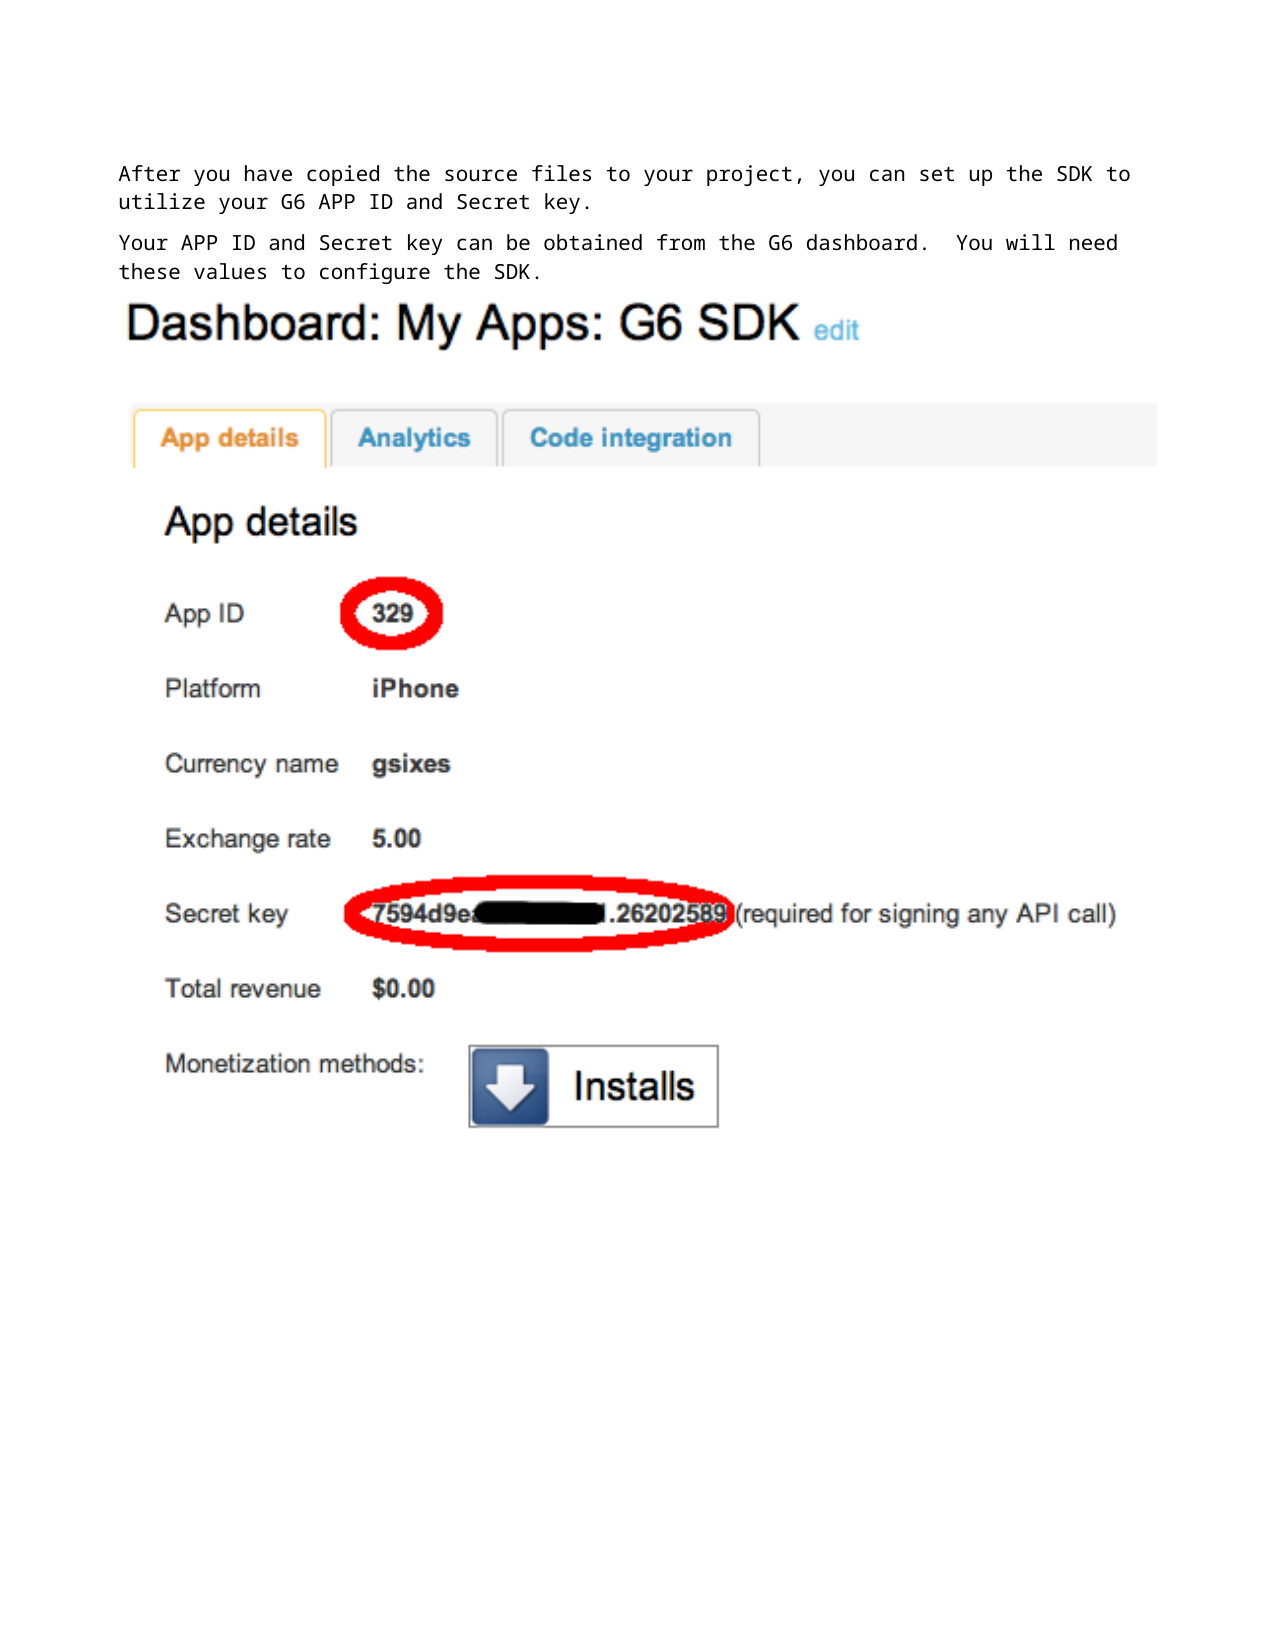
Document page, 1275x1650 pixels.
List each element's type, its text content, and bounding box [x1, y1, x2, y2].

text After you have copied the source files to your project, you can set up the SDK to utilize your G6 APP ID and Secret key. [118, 159, 1157, 216]
text Your APP ID and Secret key can be obtained from the G6 dashboard. You will need these values to configure the SDK. [118, 228, 1157, 285]
picture [118, 297, 1157, 1152]
